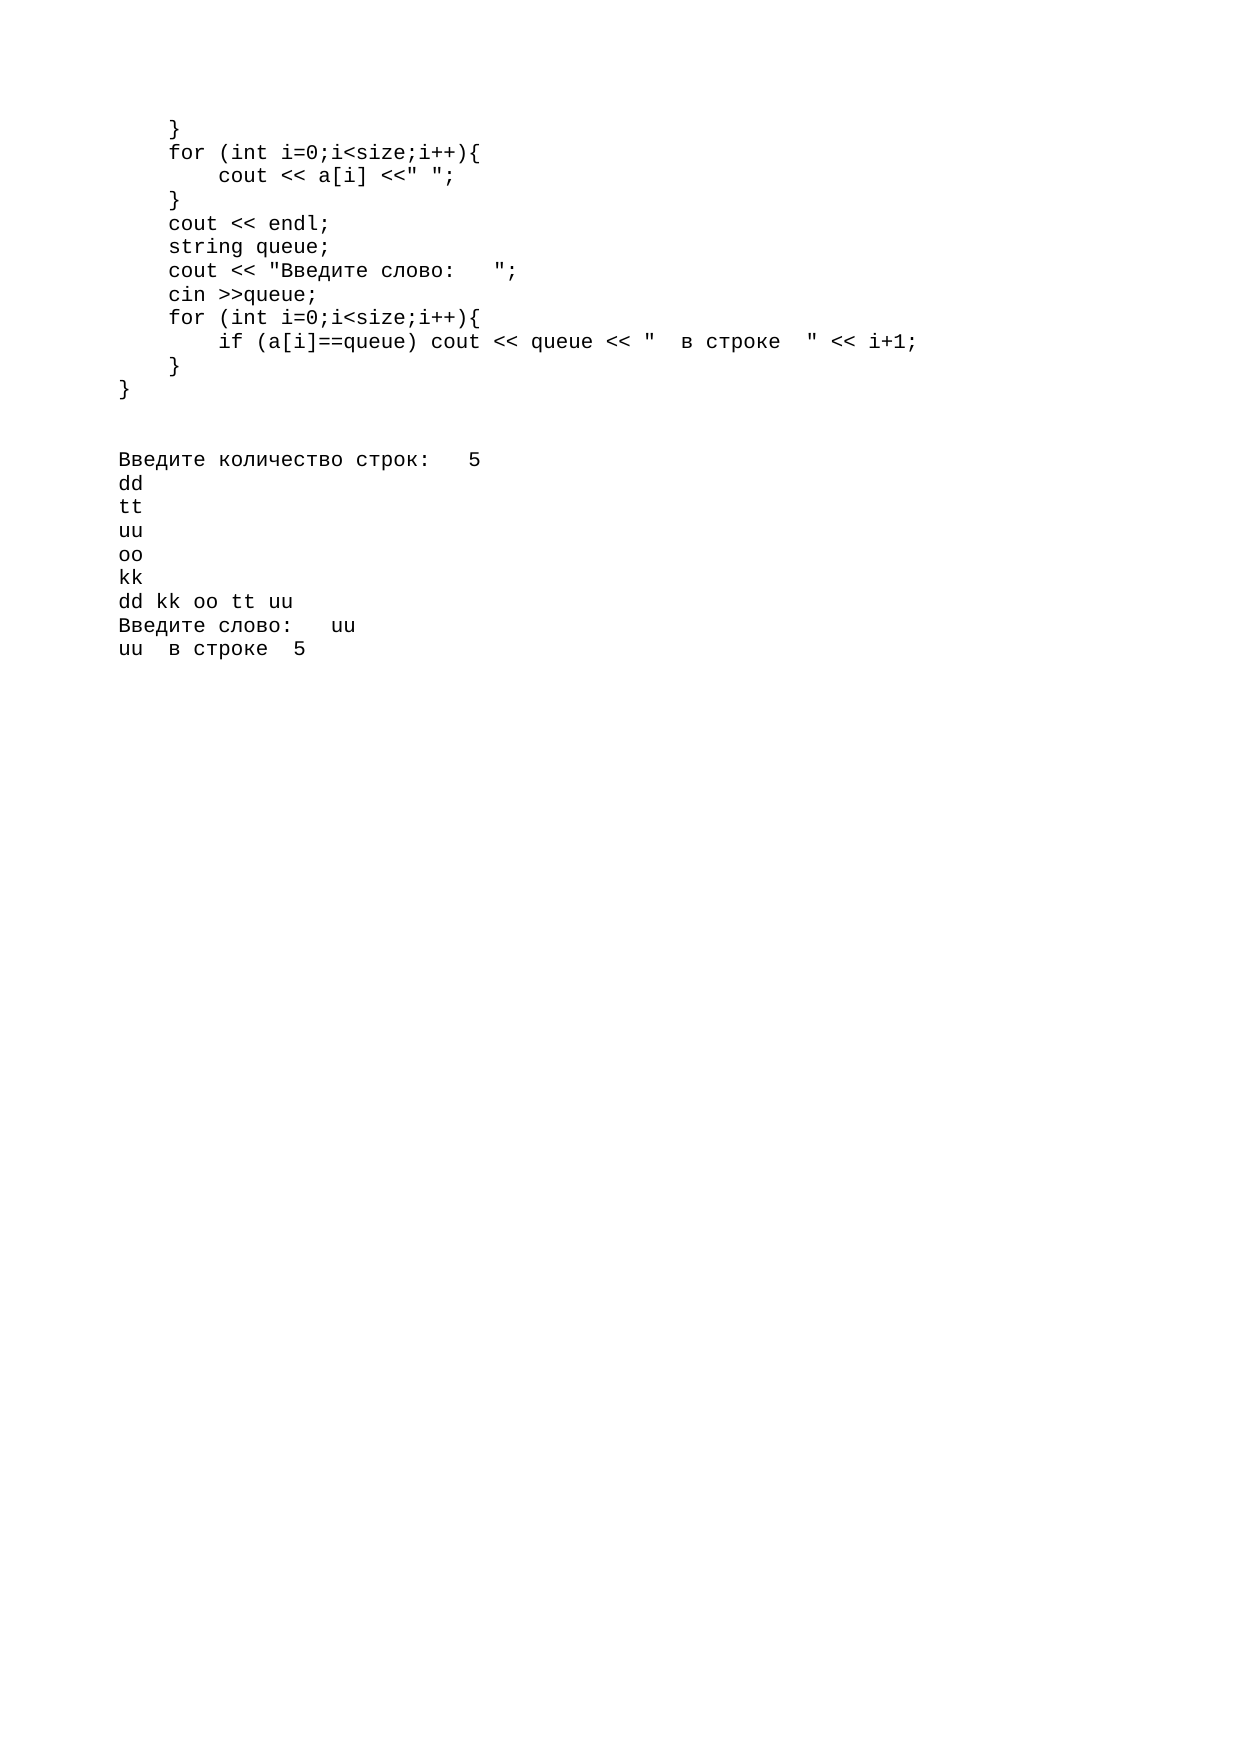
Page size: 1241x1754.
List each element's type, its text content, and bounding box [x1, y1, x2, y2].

text uu в строке 5 [118, 638, 1122, 662]
text dd kk oo tt uu [118, 591, 1122, 615]
text string queue; [118, 236, 1122, 260]
text uu [118, 520, 1122, 544]
text } [118, 378, 1122, 402]
text oo [118, 544, 1122, 567]
text for (int i=0;i<size;i++){ [118, 142, 1122, 165]
text for (int i=0;i<size;i++){ [118, 307, 1122, 331]
text } [118, 118, 1122, 142]
text cout << a[i] <<" "; [118, 165, 1122, 189]
text cout << endl; [118, 213, 1122, 236]
text cin >>queue; [118, 284, 1122, 307]
text kk [118, 567, 1122, 591]
text Введите слово: uu [118, 615, 1122, 638]
text Введите количество строк: 5 [118, 449, 1122, 473]
text } [118, 354, 1122, 378]
text cout << "Введите слово: "; [118, 260, 1122, 284]
text if (a[i]==queue) cout << queue << " в строке " << i+1; [118, 331, 1122, 354]
text tt [118, 496, 1122, 520]
text dd [118, 473, 1122, 496]
text } [118, 189, 1122, 213]
